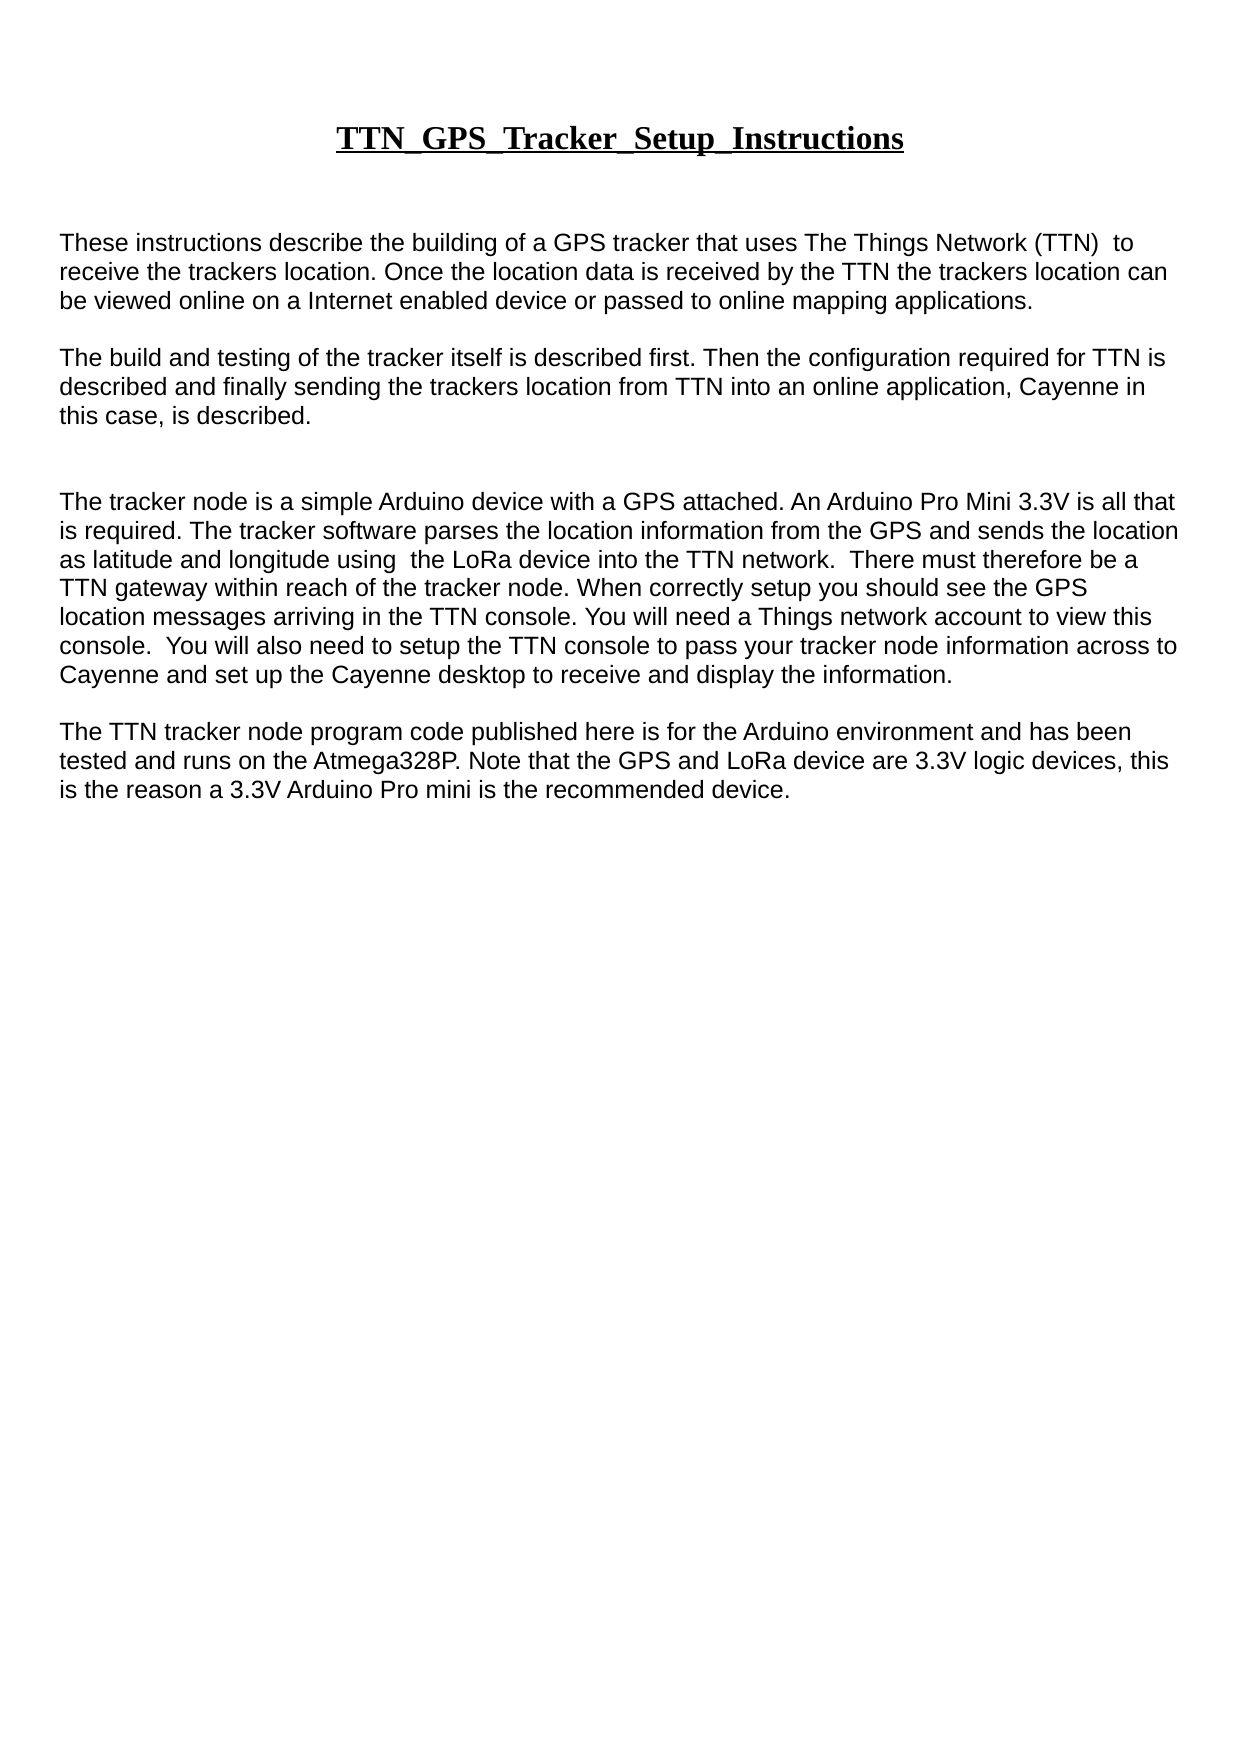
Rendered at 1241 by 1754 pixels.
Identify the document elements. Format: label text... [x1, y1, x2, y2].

text The tracker node is a simple Arduino device with a GPS attached. An Arduino Pro Mini 3.3V is all that is required. The tracker software parses the location information from the GPS and sends the location as latitude and longitude using the LoRa device into the TTN network. There must therefore be a TTN gateway within reach of the tracker node. When correctly setup you should see the GPS location messages arriving in the TTN console. You will need a Things network account to view this console. You will also need to setup the TTN console to pass your tracker node information across to Cayenne and set up the Cayenne desktop to receive and display the information. [59, 487, 1181, 688]
text The build and testing of the tracker itself is described first. Then the configuration required for TTN is described and finally sending the trackers location from TTN into an online application, Cayenne in this case, is described. [59, 343, 1181, 429]
text The TTN tracker node program code published here is for the Arduino environment and has been tested and runs on the Atmega328P. Note that the GPS and LoRa device are 3.3V logic devices, this is the reason a 3.3V Arduino Pro mini is the recommended device. [59, 717, 1181, 803]
text These instructions describe the building of a GPS tracker that uses The Things Network (TTN) to receive the trackers location. Once the location data is received by the TTN the trackers location can be viewed online on a Internet enabled device or passed to online mapping applications. [59, 228, 1181, 314]
text TTN_GPS_Tracker_Setup_Instructions [59, 118, 1181, 156]
